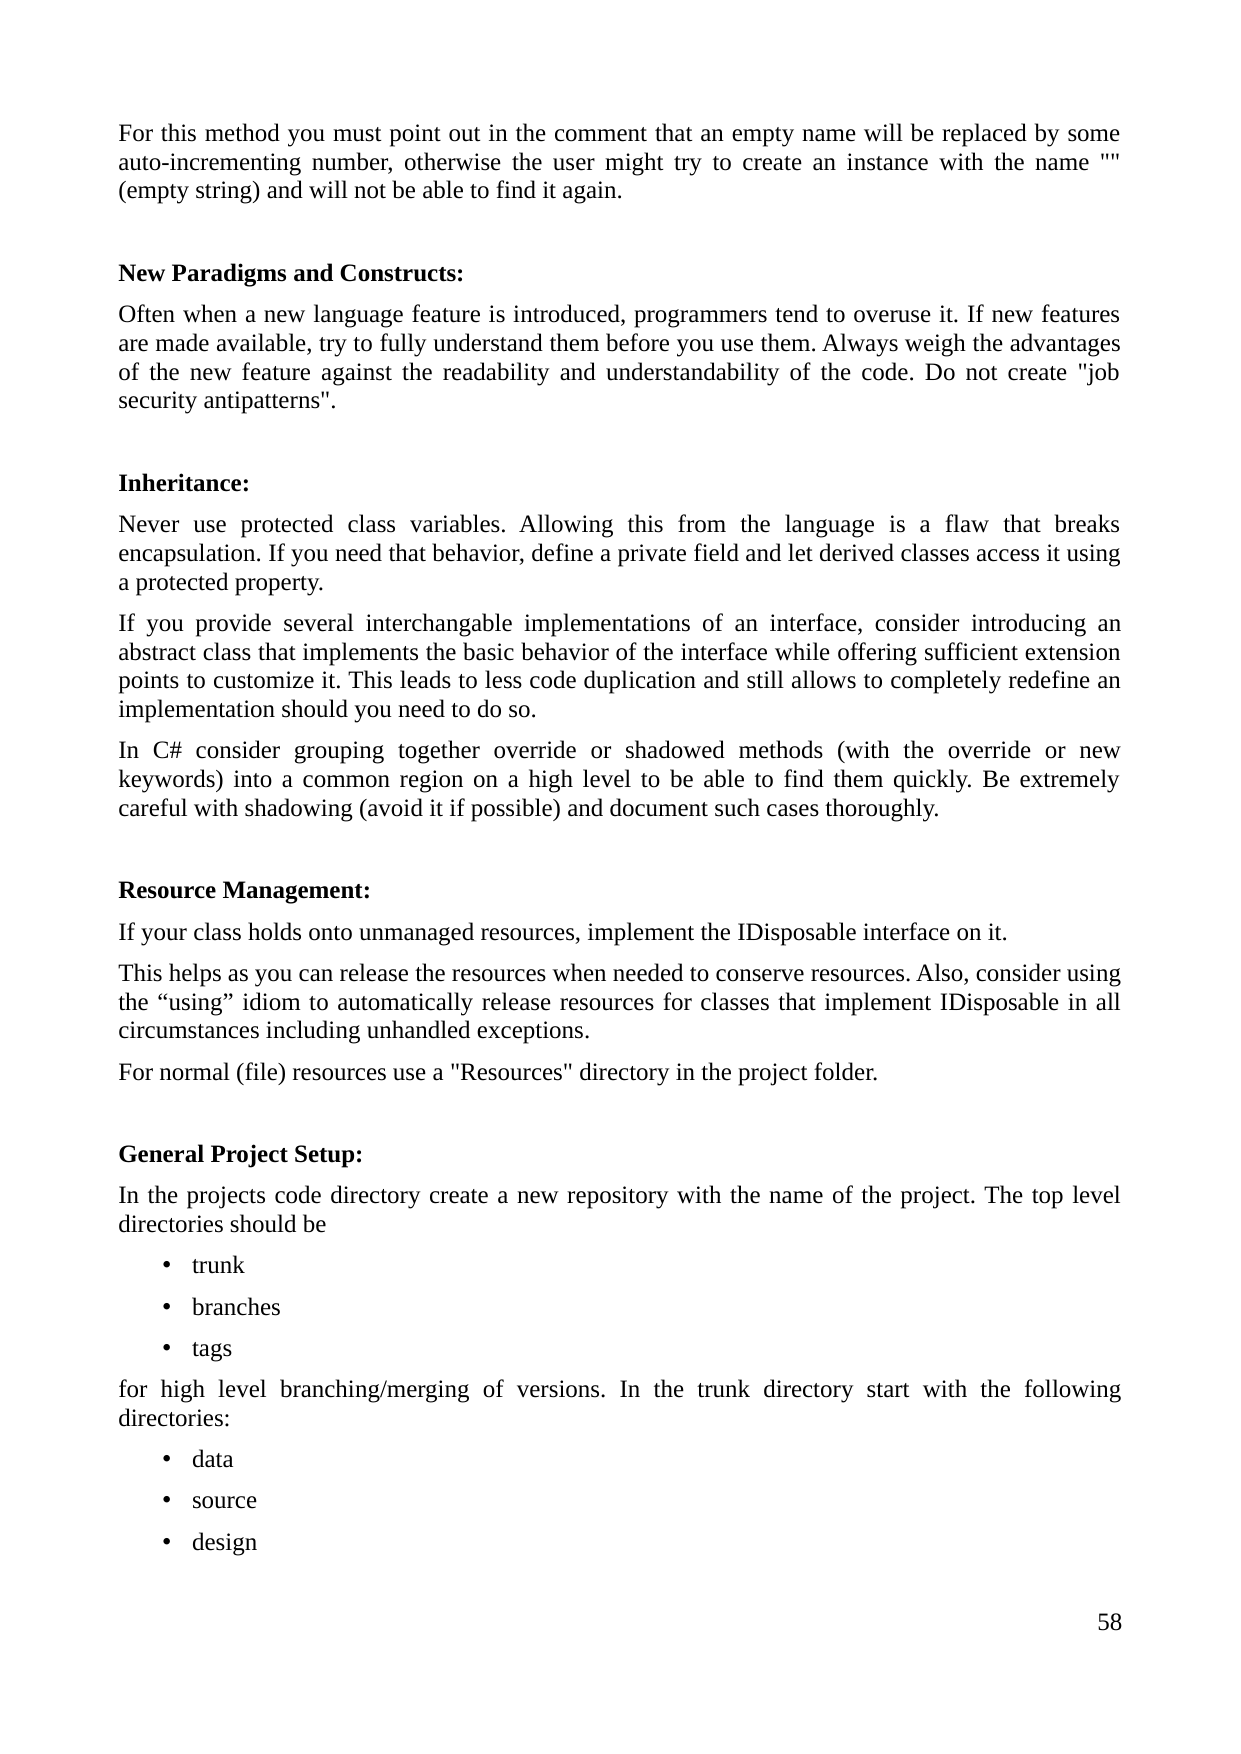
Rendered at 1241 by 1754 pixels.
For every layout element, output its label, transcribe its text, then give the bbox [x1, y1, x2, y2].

text In the projects code directory create a new repository with the name of the project. The top level directories should be [118, 1181, 1122, 1238]
text Often when a new language feature is introduced, programmers tend to overuse it. If new features are made available, try to fully understand them before you use them. Always weigh the advantages of the new feature against the readability and understandability of the code. Do not create "job security antipatterns". [118, 299, 1122, 414]
text Never use protected class variables. Allowing this from the language is a flaw that breaks encapsulation. If you need that behavior, define a private field and let derived classes access it using a protected property. [118, 509, 1122, 596]
list design [162, 1527, 1122, 1556]
list data [162, 1444, 1122, 1473]
text New Paradigms and Constructs: [118, 258, 1122, 287]
text For normal (file) resources use a "Resources" directory in the project folder. [118, 1057, 1122, 1086]
text For this method you must point out in the comment that an empty name will be replaced by some auto-incrementing number, otherwise the user might try to create an instance with the name "" (empty string) and will not be able to find it again. [118, 118, 1122, 204]
text If you provide several interchangable implementations of an interface, consider introducing an abstract class that implements the basic behavior of the interface while offering sufficient extension points to customize it. This leads to less code duplication and still allows to completely redefine an implementation should you need to do so. [118, 608, 1122, 723]
list branches [162, 1292, 1122, 1321]
text Inheritance: [118, 468, 1122, 497]
list tags [162, 1333, 1122, 1362]
text This helps as you can release the resources when needed to conserve resources. Also, consider using the “using” idiom to automatically release resources for classes that implement IDisposable in all circumstances including unhandled exceptions. [118, 958, 1122, 1044]
list source [162, 1486, 1122, 1514]
text General Project Setup: [118, 1139, 1122, 1168]
text If your class holds onto unmanaged resources, implement the IDisposable interface on it. [118, 917, 1122, 946]
text Resource Management: [118, 876, 1122, 904]
text for high level branching/merging of versions. In the trunk directory start with the following directories: [118, 1374, 1122, 1432]
list trunk [162, 1251, 1122, 1279]
text In C# consider grouping together override or shadowed methods (with the override or new keywords) into a common region on a high level to be able to find them quickly. Be extremely careful with shadowing (avoid it if possible) and document such cases thoroughly. [118, 736, 1122, 822]
